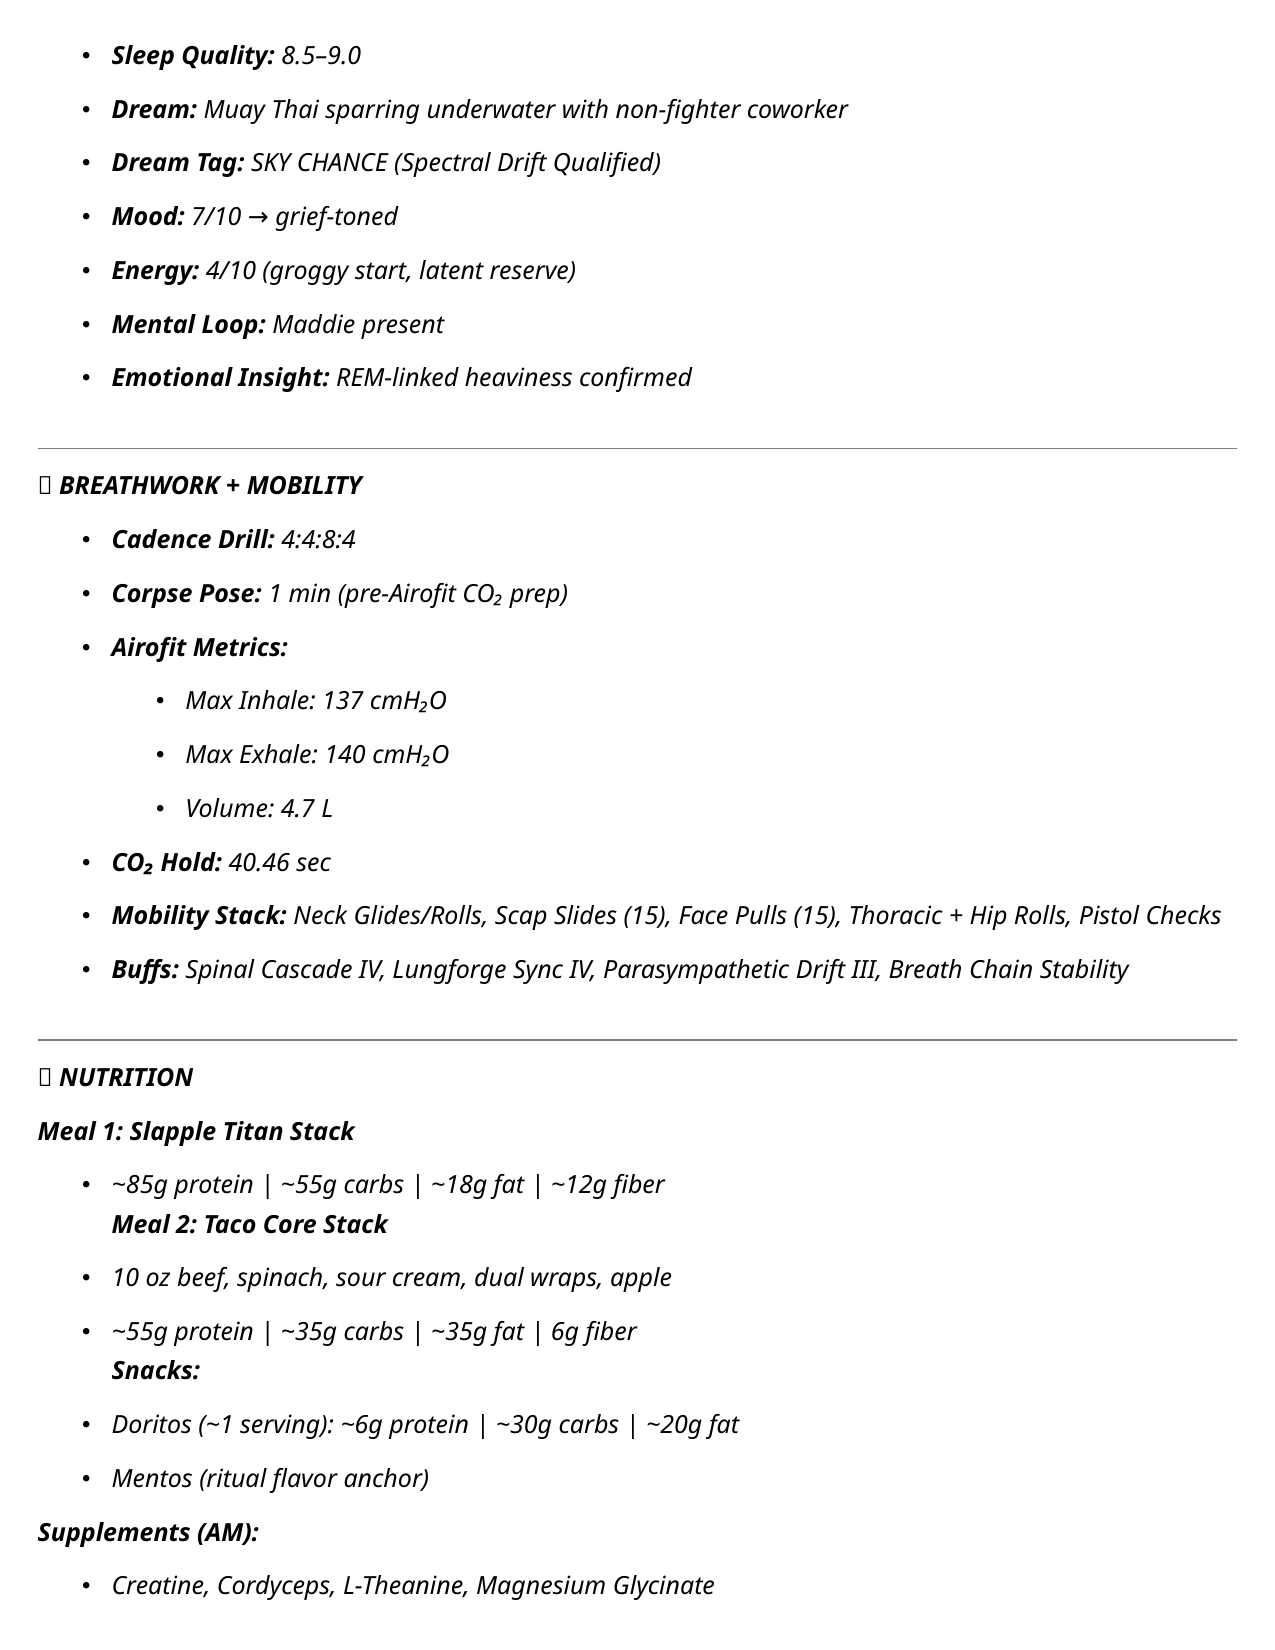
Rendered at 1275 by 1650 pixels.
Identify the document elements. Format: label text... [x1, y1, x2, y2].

list Volume: 4.7 L [156, 790, 1237, 824]
list Mentos (ritual flavor anchor) [82, 1460, 1237, 1494]
list Mental Loop: Maddie present [82, 306, 1237, 340]
list 10 oz beef, spinach, sour cream, dual wraps, apple [82, 1260, 1237, 1294]
list Max Exhale: 140 cmH₂O [156, 737, 1237, 771]
list Energy: 4/10 (groggy start, latent reserve) [82, 252, 1237, 287]
list ~85g protein | ~55g carbs | ~18g fat | ~12g fiber Meal 2: Taco Core Stack [82, 1167, 1237, 1240]
list CO₂ Hold: 40.46 sec [82, 844, 1237, 878]
subtitle 🔹 NUTRITION [37, 1059, 1237, 1094]
subtitle 🔹 BREATHWORK + MOBILITY [37, 468, 1237, 502]
list Max Inhale: 137 cmH₂O [156, 683, 1237, 717]
text Supplements (AM): [37, 1514, 1237, 1548]
list Airofit Metrics: [82, 629, 1237, 663]
list Doritos (~1 serving): ~6g protein | ~30g carbs | ~20g fat [82, 1407, 1237, 1441]
text Meal 1: Slapple Titan Stack [37, 1113, 1237, 1147]
list Dream Tag: SKY CHANCE (Spectral Drift Qualified) [82, 145, 1237, 179]
list ~55g protein | ~35g carbs | ~35g fat | 6g fiber Snacks: [82, 1314, 1237, 1387]
list Creatine, Cordyceps, L-Theanine, Magnesium Glycinate [82, 1568, 1237, 1602]
list Mobility Stack: Neck Glides/Rolls, Scap Slides (15), Face Pulls (15), Thoracic + Hip Rolls, Pistol Checks [82, 898, 1237, 932]
list Cadence Drill: 4:4:8:4 [82, 522, 1237, 556]
list Emotional Insight: REM-linked heaviness confirmed [82, 360, 1237, 394]
list Mood: 7/10 → grief-toned [82, 199, 1237, 233]
list Dream: Muay Thai sparring underwater with non-fighter coworker [82, 91, 1237, 125]
list Sleep Quality: 8.5–9.0 [82, 37, 1237, 72]
list Corpse Pose: 1 min (pre-Airofit CO₂ prep) [82, 575, 1237, 609]
list Buffs: Spinal Cascade IV, Lungforge Sync IV, Parasympathetic Drift III, Breath Chain Stability [82, 952, 1237, 986]
